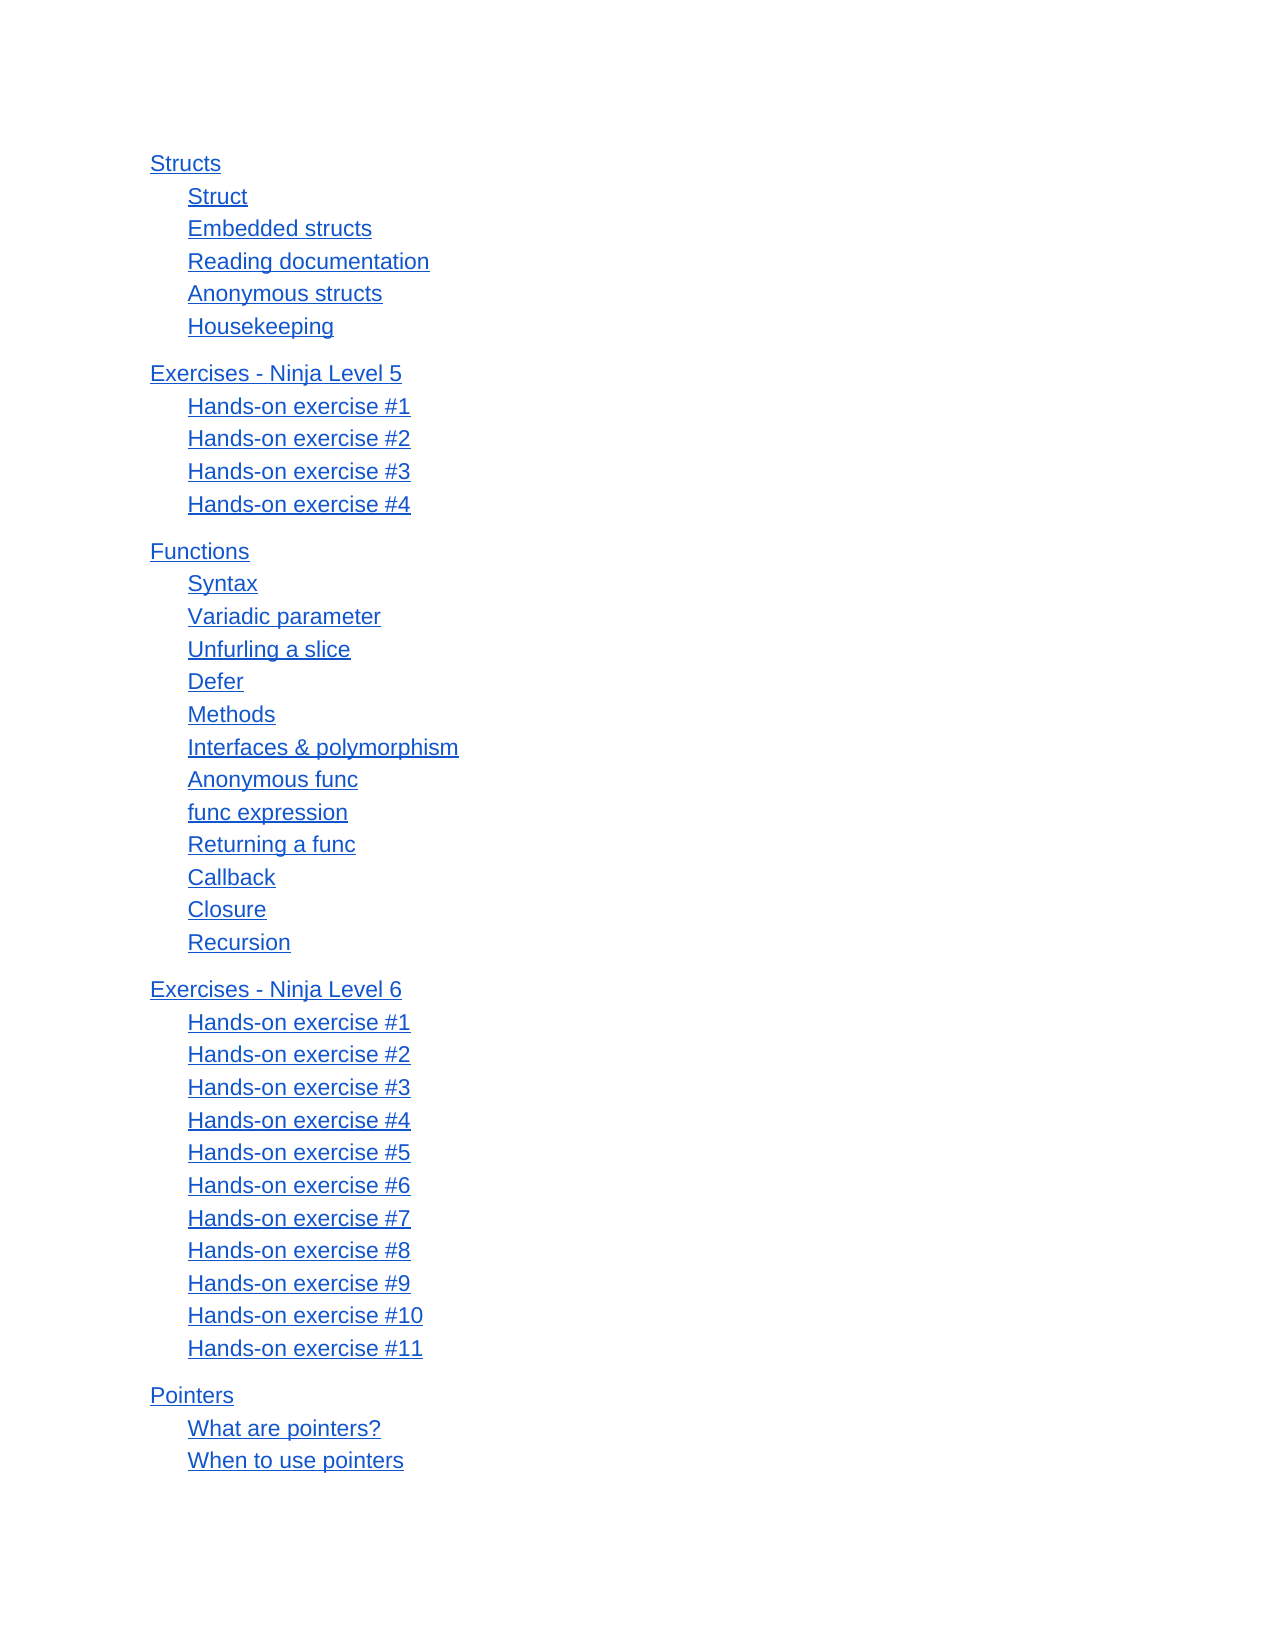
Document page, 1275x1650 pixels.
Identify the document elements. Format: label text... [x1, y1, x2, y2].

text Defer [187, 668, 1125, 694]
text Returning a func [187, 831, 1125, 858]
text Hands-on exercise #8 [187, 1237, 1125, 1263]
text Hands-on exercise #6 [187, 1172, 1125, 1198]
text Pointers [150, 1382, 1125, 1408]
text Hands-on exercise #9 [187, 1270, 1125, 1296]
text Callback [187, 864, 1125, 890]
text Anonymous structs [187, 280, 1125, 307]
text Functions [150, 538, 1125, 564]
text Housekeeping [187, 313, 1125, 339]
text Hands-on exercise #5 [187, 1139, 1125, 1166]
text func expression [187, 799, 1125, 825]
text Hands-on exercise #11 [187, 1335, 1125, 1361]
text Hands-on exercise #4 [187, 1107, 1125, 1133]
text Hands-on exercise #10 [187, 1302, 1125, 1329]
text Reading documentation [187, 248, 1125, 274]
text Structs [150, 150, 1125, 176]
text Interfaces & polymorphism [187, 733, 1125, 760]
text Hands-on exercise #3 [187, 458, 1125, 484]
text Hands-on exercise #3 [187, 1074, 1125, 1100]
text Hands-on exercise #2 [187, 1041, 1125, 1068]
text Hands-on exercise #1 [187, 393, 1125, 419]
text Methods [187, 701, 1125, 727]
text What are pointers? [187, 1415, 1125, 1441]
text Closure [187, 896, 1125, 923]
text Recursion [187, 929, 1125, 955]
text Exercises - Ninja Level 6 [150, 976, 1125, 1003]
text Variadic parameter [187, 603, 1125, 629]
text Anonymous func [187, 766, 1125, 792]
text Hands-on exercise #2 [187, 425, 1125, 452]
text Exercises - Ninja Level 5 [150, 360, 1125, 387]
text Struct [187, 183, 1125, 209]
text Embedded structs [187, 215, 1125, 242]
text Hands-on exercise #1 [187, 1009, 1125, 1035]
text Hands-on exercise #7 [187, 1204, 1125, 1231]
text Unfurling a slice [187, 636, 1125, 662]
text Hands-on exercise #4 [187, 491, 1125, 517]
text When to use pointers [187, 1447, 1125, 1474]
text Syntax [187, 570, 1125, 597]
